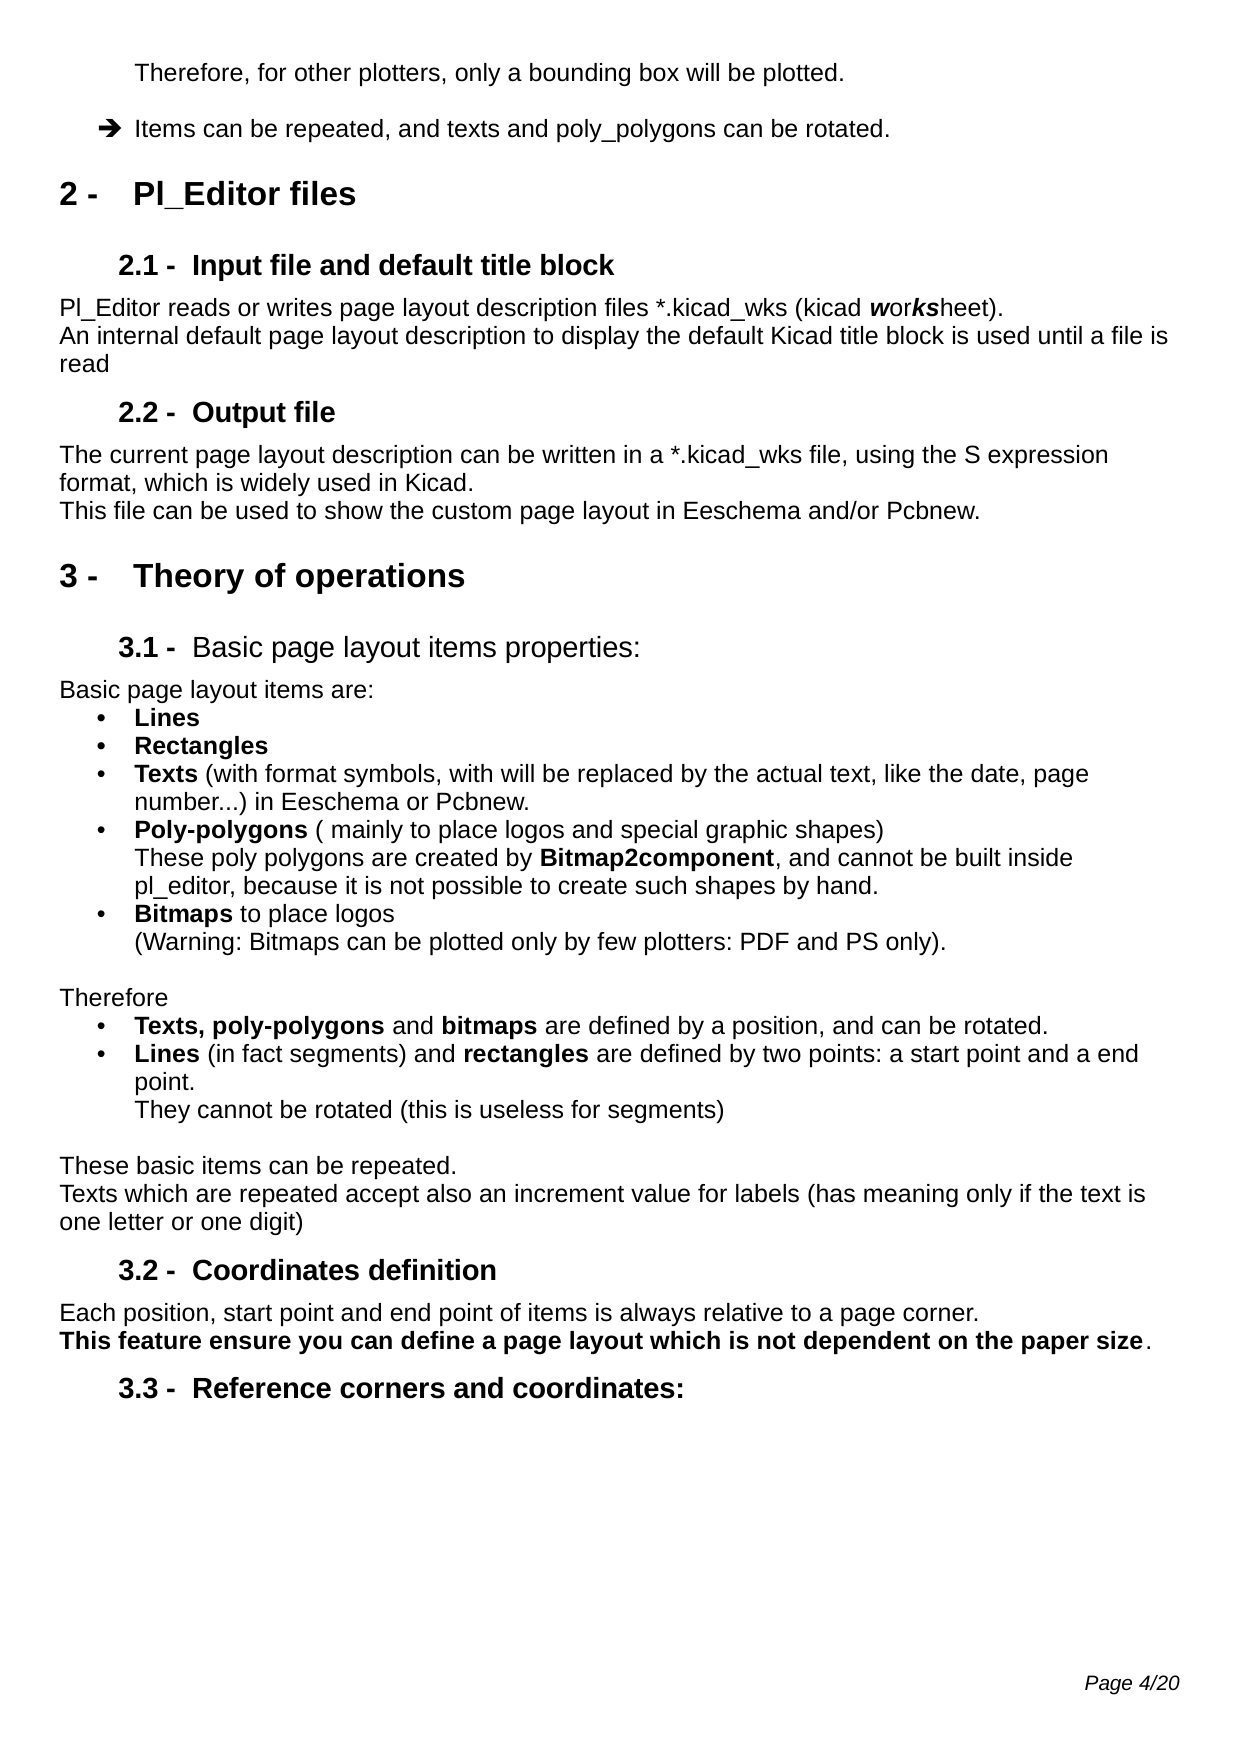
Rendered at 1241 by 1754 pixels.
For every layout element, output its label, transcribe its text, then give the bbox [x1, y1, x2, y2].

text An internal default page layout description to display the default Kicad title block is used until a file is read [59, 322, 1181, 378]
subtitle Output file [118, 396, 1181, 428]
text Each position, start point and end point of items is always relative to a page corner. [59, 1298, 1181, 1327]
text Therefore [59, 984, 1181, 1012]
list Rectangles [97, 732, 1181, 759]
list Texts, poly-polygons and bitmaps are defined by a position, and can be rotated. [97, 1012, 1181, 1040]
list Therefore, for other plotters, only a bounding box will be plotted. [97, 59, 1181, 87]
text The current page layout description can be written in a *.kicad_wks file, using the S expression format, which is widely used in Kicad. [59, 441, 1181, 497]
text Texts which are repeated accept also an increment value for labels (has meaning only if the text is one letter or one digit) [59, 1180, 1181, 1236]
subtitle Reference corners and coordinates: [118, 1372, 1181, 1405]
subtitle Pl_Editor files [59, 175, 1181, 212]
list Poly-polygons ( mainly to place logos and special graphic shapes) These poly polygons are created by Bitmap2component, and cannot be built inside pl_editor, because it is not possible to create such shapes by hand. [97, 816, 1181, 900]
list Bitmaps to place logos (Warning: Bitmaps can be plotted only by few plotters: PDF and PS only). [97, 900, 1181, 956]
text This feature ensure you can define a page layout which is not dependent on the paper size. [59, 1327, 1181, 1354]
list Lines (in fact segments) and rectangles are defined by two points: a start point and a end point. They cannot be rotated (this is useless for segments) [97, 1040, 1181, 1124]
list Lines [97, 703, 1181, 732]
text These basic items can be repeated. [59, 1152, 1181, 1180]
subtitle Basic page layout items properties: [118, 631, 1181, 663]
text Pl_Editor reads or writes page layout description files *.kicad_wks (kicad worksheet). [59, 294, 1181, 322]
text Basic page layout items are: [59, 676, 1181, 703]
text This file can be used to show the custom page layout in Eeschema and/or Pcbnew. [59, 497, 1181, 525]
subtitle Theory of operations [59, 557, 1181, 594]
list Items can be repeated, and texts and poly_polygons can be rotated. [97, 115, 1181, 143]
list Texts (with format symbols, with will be replaced by the actual text, like the date, page number...) in Eeschema or Pcbnew. [97, 759, 1181, 816]
subtitle Coordinates definition [118, 1254, 1181, 1286]
subtitle Input file and default title block [118, 249, 1181, 282]
